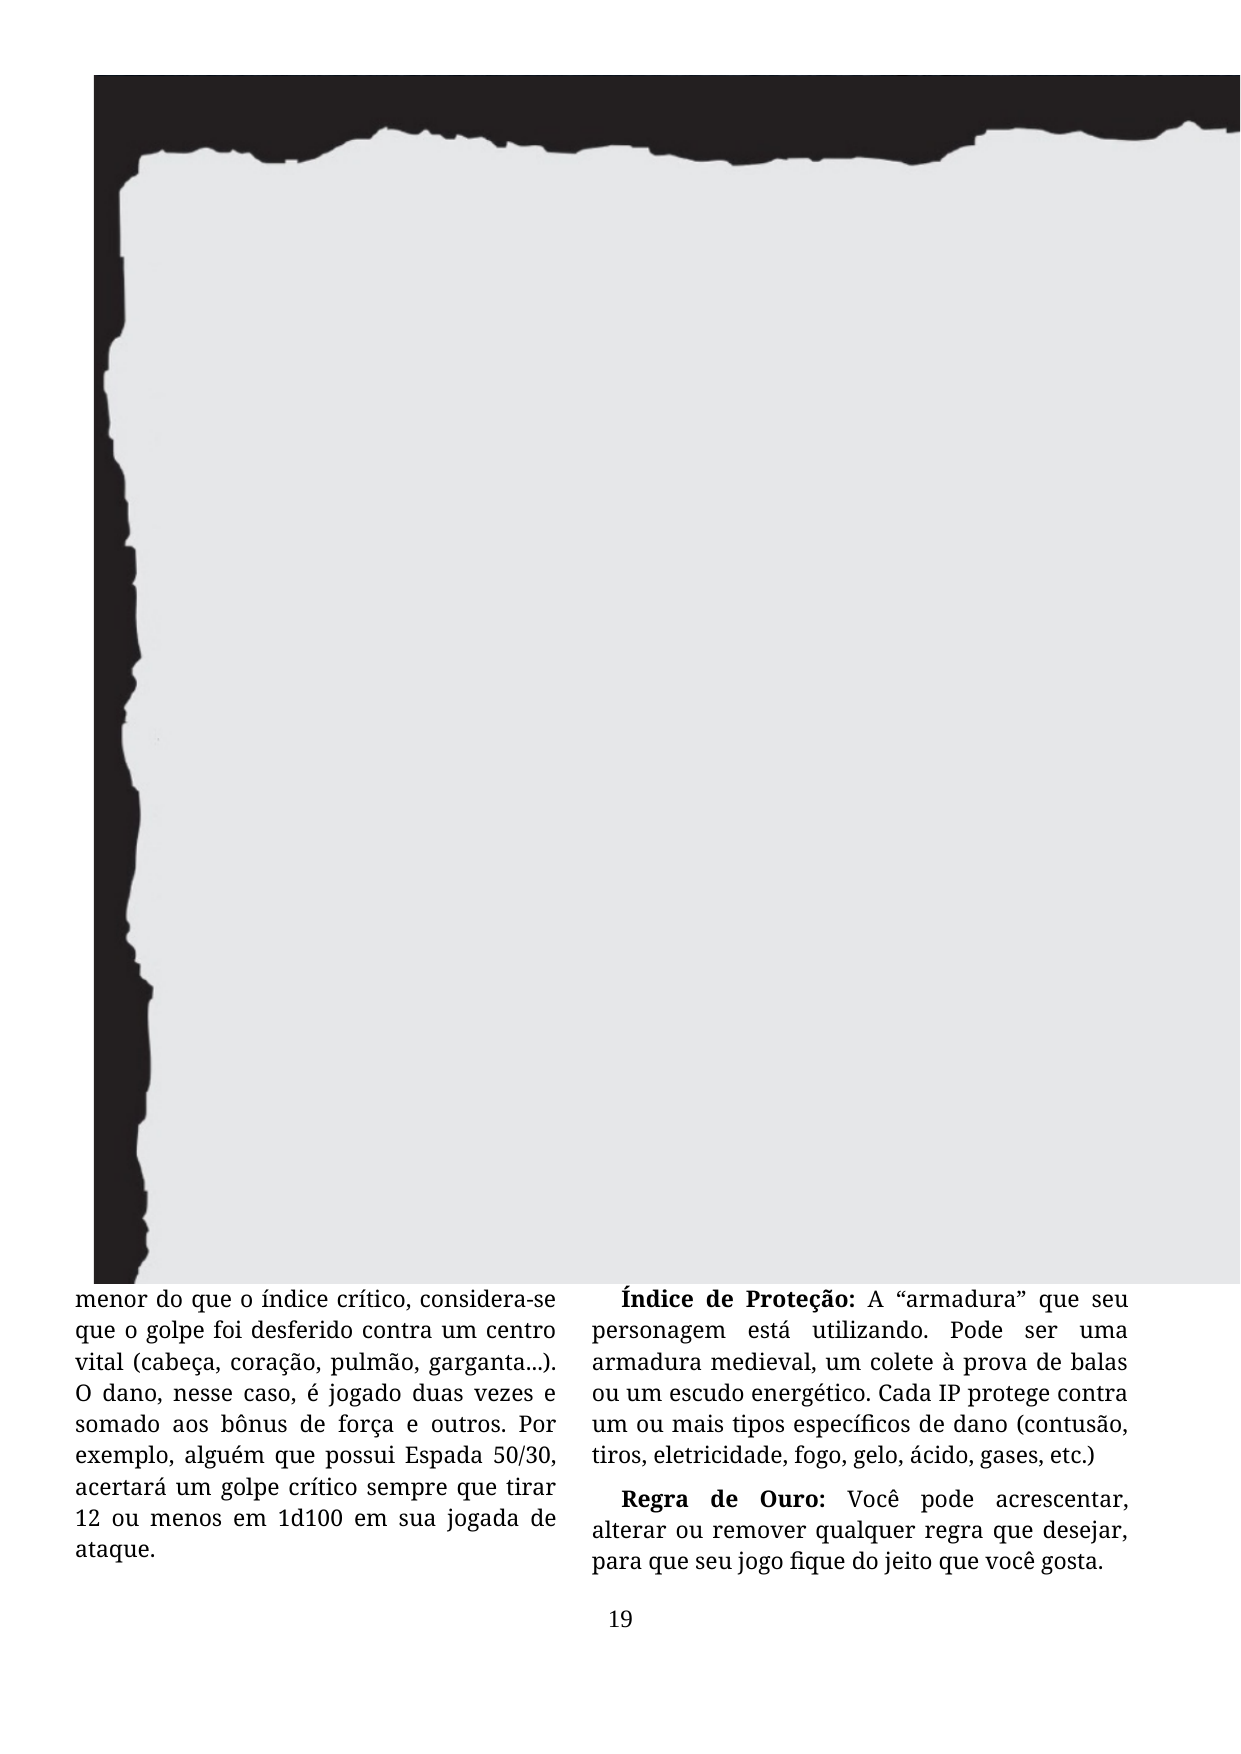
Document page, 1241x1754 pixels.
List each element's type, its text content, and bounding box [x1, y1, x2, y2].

text Índice de Proteção: A “armadura” que seu personagem está utilizando. Pode ser uma armadura medieval, um colete à prova de balas ou um escudo energético. Cada IP protege contra um ou mais tipos específicos de dano (contusão, tiros, eletricidade, fogo, gelo, ácido, gases, etc.) [592, 1284, 1129, 1471]
text Regra de Ouro: Você pode acrescentar, alterar ou remover qualquer regra que desejar, para que seu jogo fique do jeito que você gosta. [592, 1482, 1129, 1576]
text menor do que o índice crítico, considera-se que o golpe foi desferido contra um centro vital (cabeça, coração, pulmão, garganta...). O dano, nesse caso, é jogado duas vezes e somado aos bônus de força e outros. Por exemplo, alguém que possui Espada 50/30, acertará um golpe crítico sempre que tirar 12 ou menos em 1d100 em sua jogada de ataque. [75, 1283, 557, 1564]
picture [93, 75, 1241, 1284]
